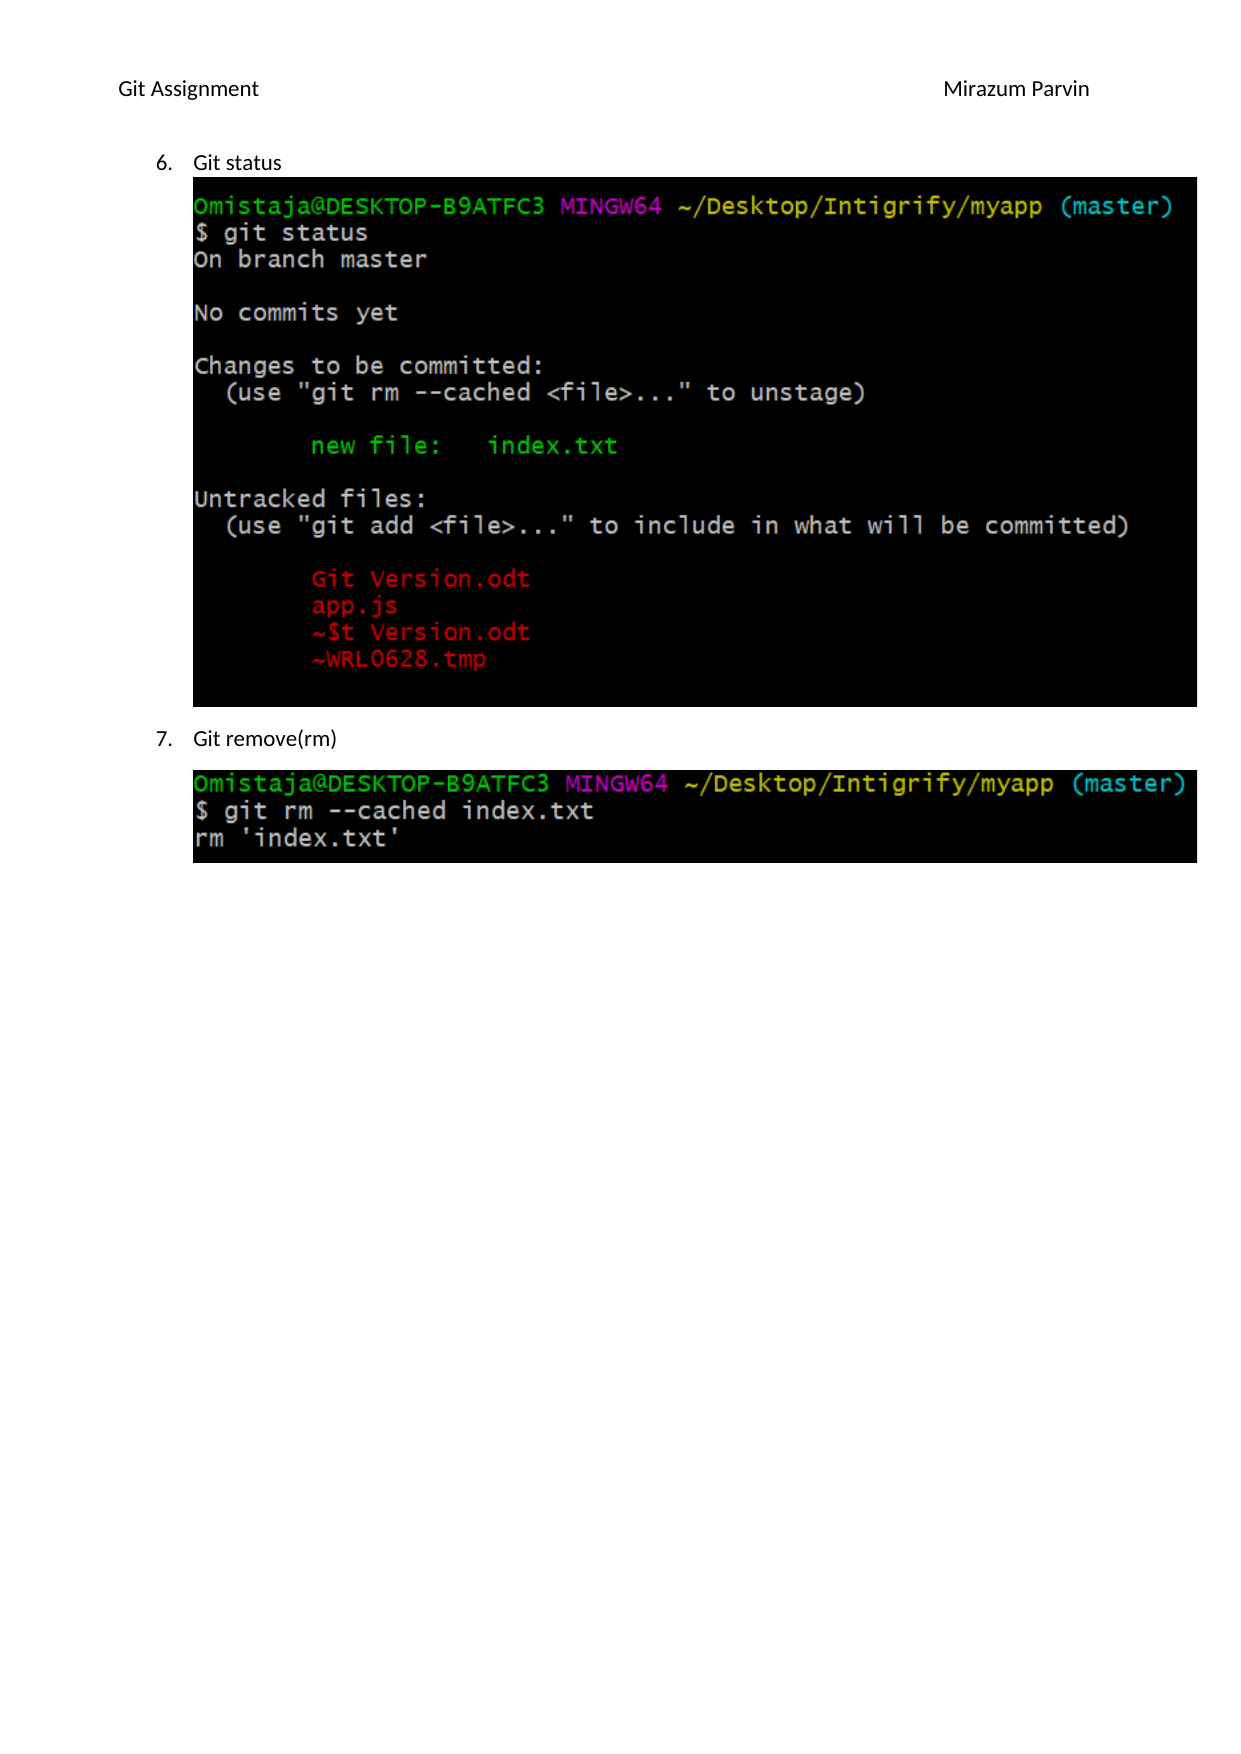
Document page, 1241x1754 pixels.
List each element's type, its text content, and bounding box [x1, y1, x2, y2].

list Git remove(rm) [156, 724, 1122, 752]
list Git status [156, 148, 1122, 706]
